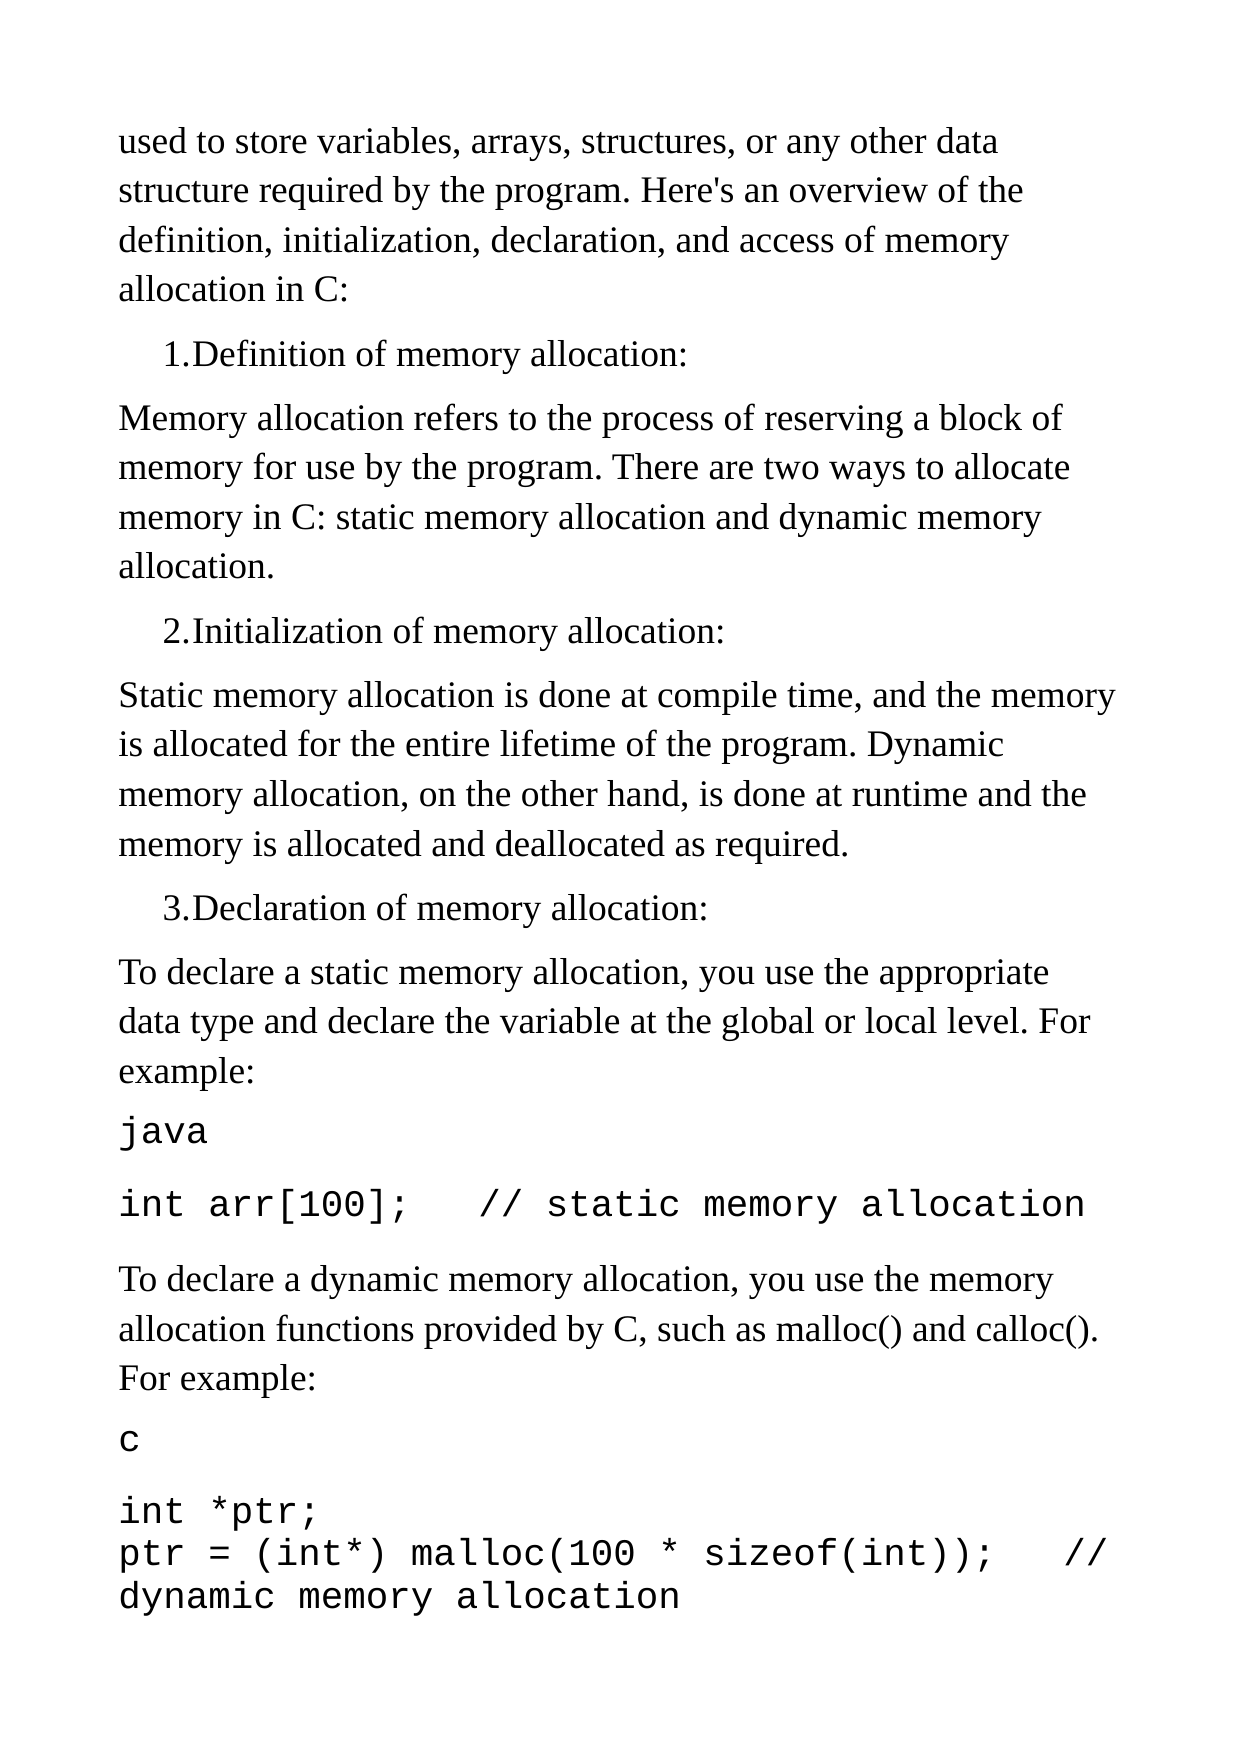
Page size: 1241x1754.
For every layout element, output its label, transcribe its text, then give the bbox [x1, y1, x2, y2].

text c [118, 1420, 1122, 1462]
text To declare a static memory allocation, you use the appropriate data type and declare the variable at the global or local level. For example: [118, 949, 1122, 1092]
text int arr[100]; // static memory allocation [118, 1185, 1122, 1227]
text To declare a dynamic memory allocation, you use the memory allocation functions provided by C, such as malloc() and calloc(). For example: [118, 1257, 1122, 1399]
text java [118, 1113, 1122, 1155]
list Declaration of memory allocation: [162, 885, 1122, 928]
list Initialization of memory allocation: [162, 608, 1122, 651]
text Memory allocation refers to the process of reserving a block of memory for use by the program. There are two ways to allocate memory in C: static memory allocation and dynamic memory allocation. [118, 395, 1122, 587]
text int *ptr; [118, 1492, 1122, 1534]
text ptr = (int*) malloc(100 * sizeof(int)); // dynamic memory allocation [118, 1534, 1122, 1619]
list Definition of memory allocation: [162, 331, 1122, 374]
text used to store variables, arrays, structures, or any other data structure required by the program. Here's an overview of the definition, initialization, declaration, and access of memory allocation in C: [118, 118, 1122, 310]
text Static memory allocation is done at compile time, and the memory is allocated for the entire lifetime of the program. Dynamic memory allocation, on the other hand, is done at runtime and the memory is allocated and deallocated as required. [118, 672, 1122, 864]
